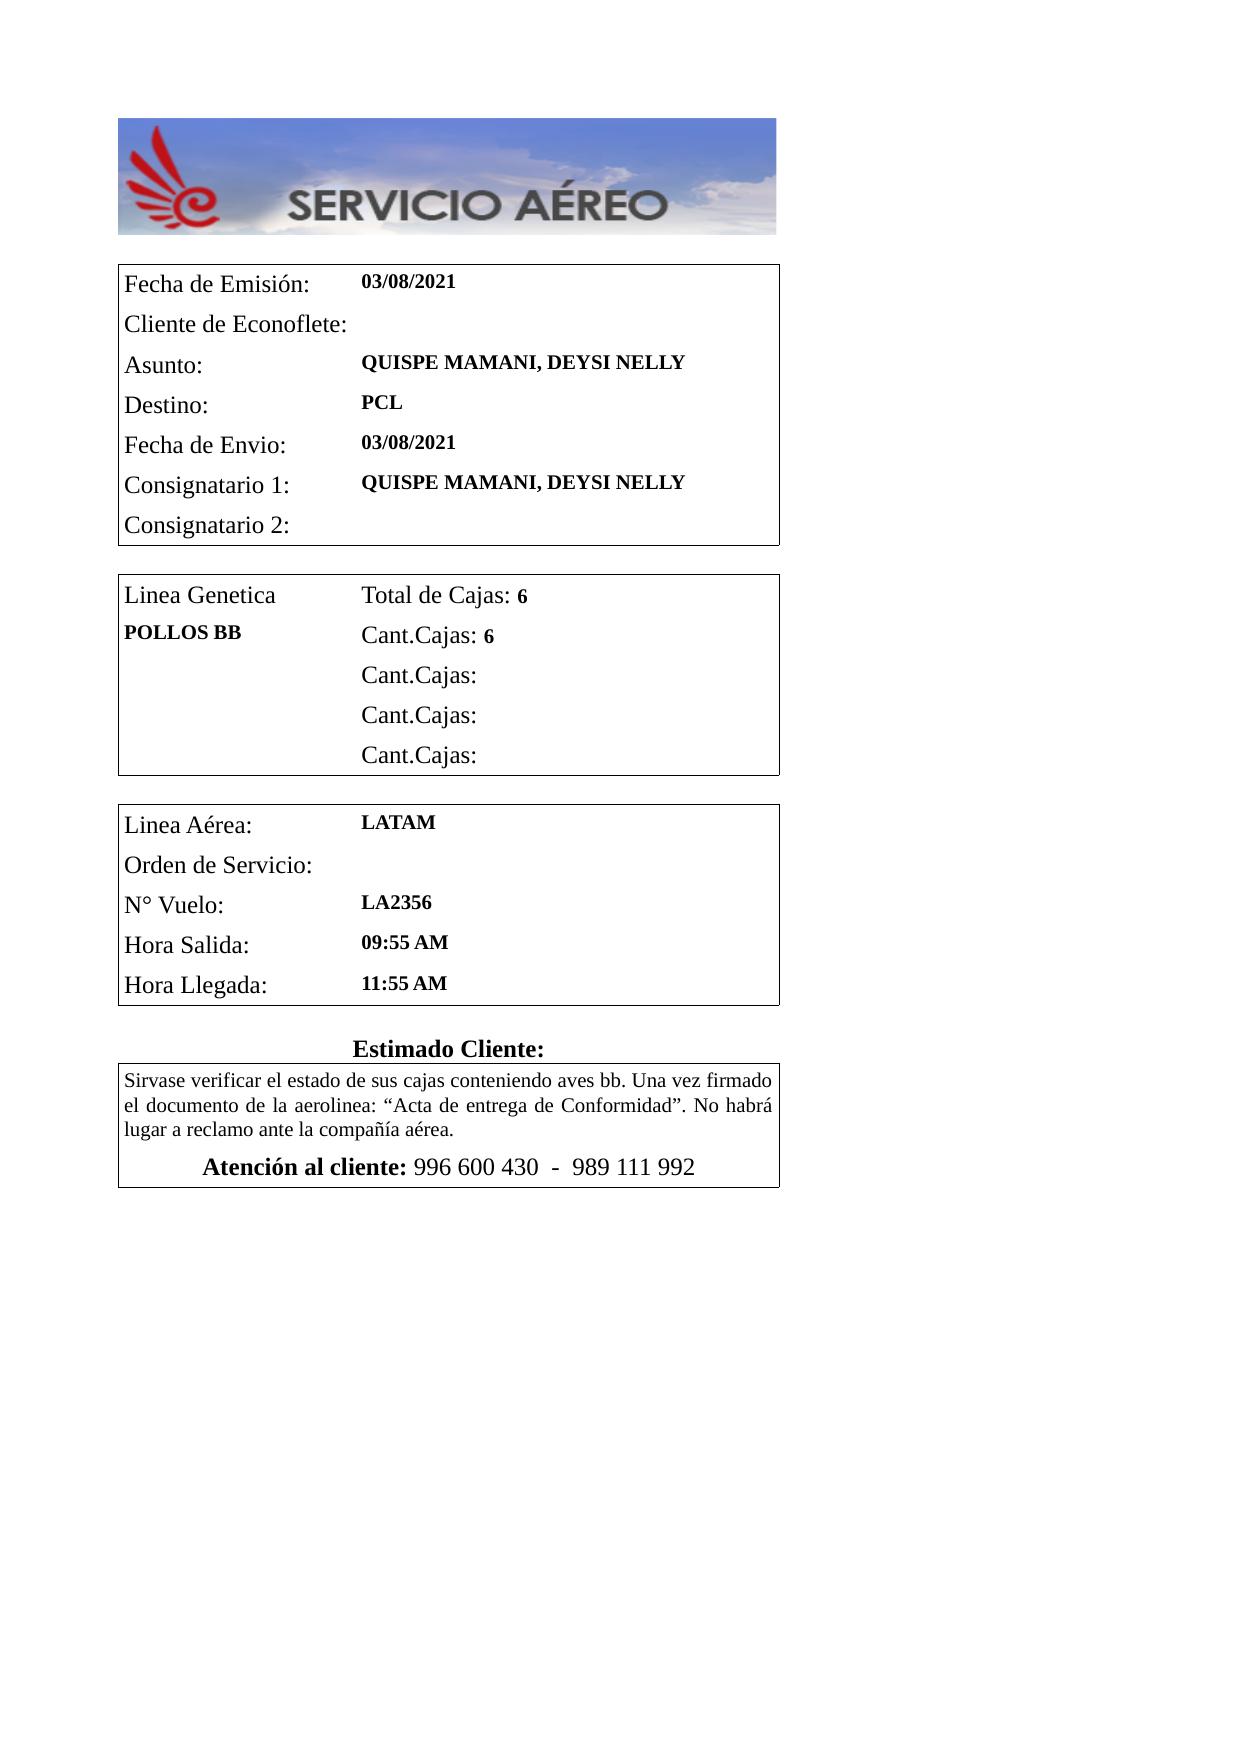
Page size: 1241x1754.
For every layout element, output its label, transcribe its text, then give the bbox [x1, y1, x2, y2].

table_cell Cliente de Econoflete: [119, 304, 356, 344]
table_cell Fecha de Envio: [119, 424, 356, 464]
table_cell [356, 776, 779, 804]
table_cell Destino: [119, 384, 356, 424]
table_cell [356, 304, 779, 344]
table_header 03/08/2021 [356, 265, 779, 304]
table_cell Asunto: [119, 344, 356, 384]
table_cell Hora Llegada: [119, 965, 356, 1005]
table_cell [356, 844, 779, 884]
table_cell [119, 735, 356, 775]
table_cell Cant.Cajas: [356, 695, 779, 735]
table_cell Cant.Cajas: [356, 735, 779, 775]
table_cell [356, 505, 779, 545]
table_cell Cant.Cajas: [356, 654, 779, 694]
table_cell [356, 546, 779, 574]
table_cell Estimado Cliente: [118, 1006, 779, 1063]
table_cell [119, 654, 356, 694]
table_cell LATAM [356, 805, 779, 844]
table_cell Linea Genetica [119, 575, 356, 614]
table_cell 09:55 AM [356, 925, 779, 965]
table_cell Consignatario 1: [119, 465, 356, 505]
table_cell Atención al cliente: 996 600 430 - 989 111 992 [119, 1146, 779, 1187]
table_cell LA2356 [356, 884, 779, 924]
table_cell Linea Aérea: [119, 805, 356, 844]
table_cell QUISPE MAMANI, DEYSI NELLY [356, 465, 779, 505]
table_cell [118, 546, 356, 574]
table_cell Orden de Servicio: [119, 844, 356, 884]
table_cell Cant.Cajas: 6 [356, 614, 779, 654]
picture [118, 118, 777, 235]
table_cell POLLOS BB [119, 614, 356, 654]
table_header Fecha de Emisión: [119, 265, 356, 304]
table_cell 11:55 AM [356, 965, 779, 1005]
table_cell N° Vuelo: [119, 884, 356, 924]
table_cell [119, 695, 356, 735]
table_cell Hora Salida: [119, 925, 356, 965]
table_cell Sirvase verificar el estado de sus cajas conteniendo aves bb. Una vez firmado el documento de la aerolinea: “Acta de entrega de Conformidad”. No habrá lugar a reclamo ante la compañía aérea. [119, 1064, 779, 1146]
table_cell PCL [356, 384, 779, 424]
table_cell [118, 776, 356, 804]
table_cell Consignatario 2: [119, 505, 356, 545]
table_cell QUISPE MAMANI, DEYSI NELLY [356, 344, 779, 384]
table_cell Total de Cajas: 6 [356, 575, 779, 614]
table_cell 03/08/2021 [356, 424, 779, 464]
